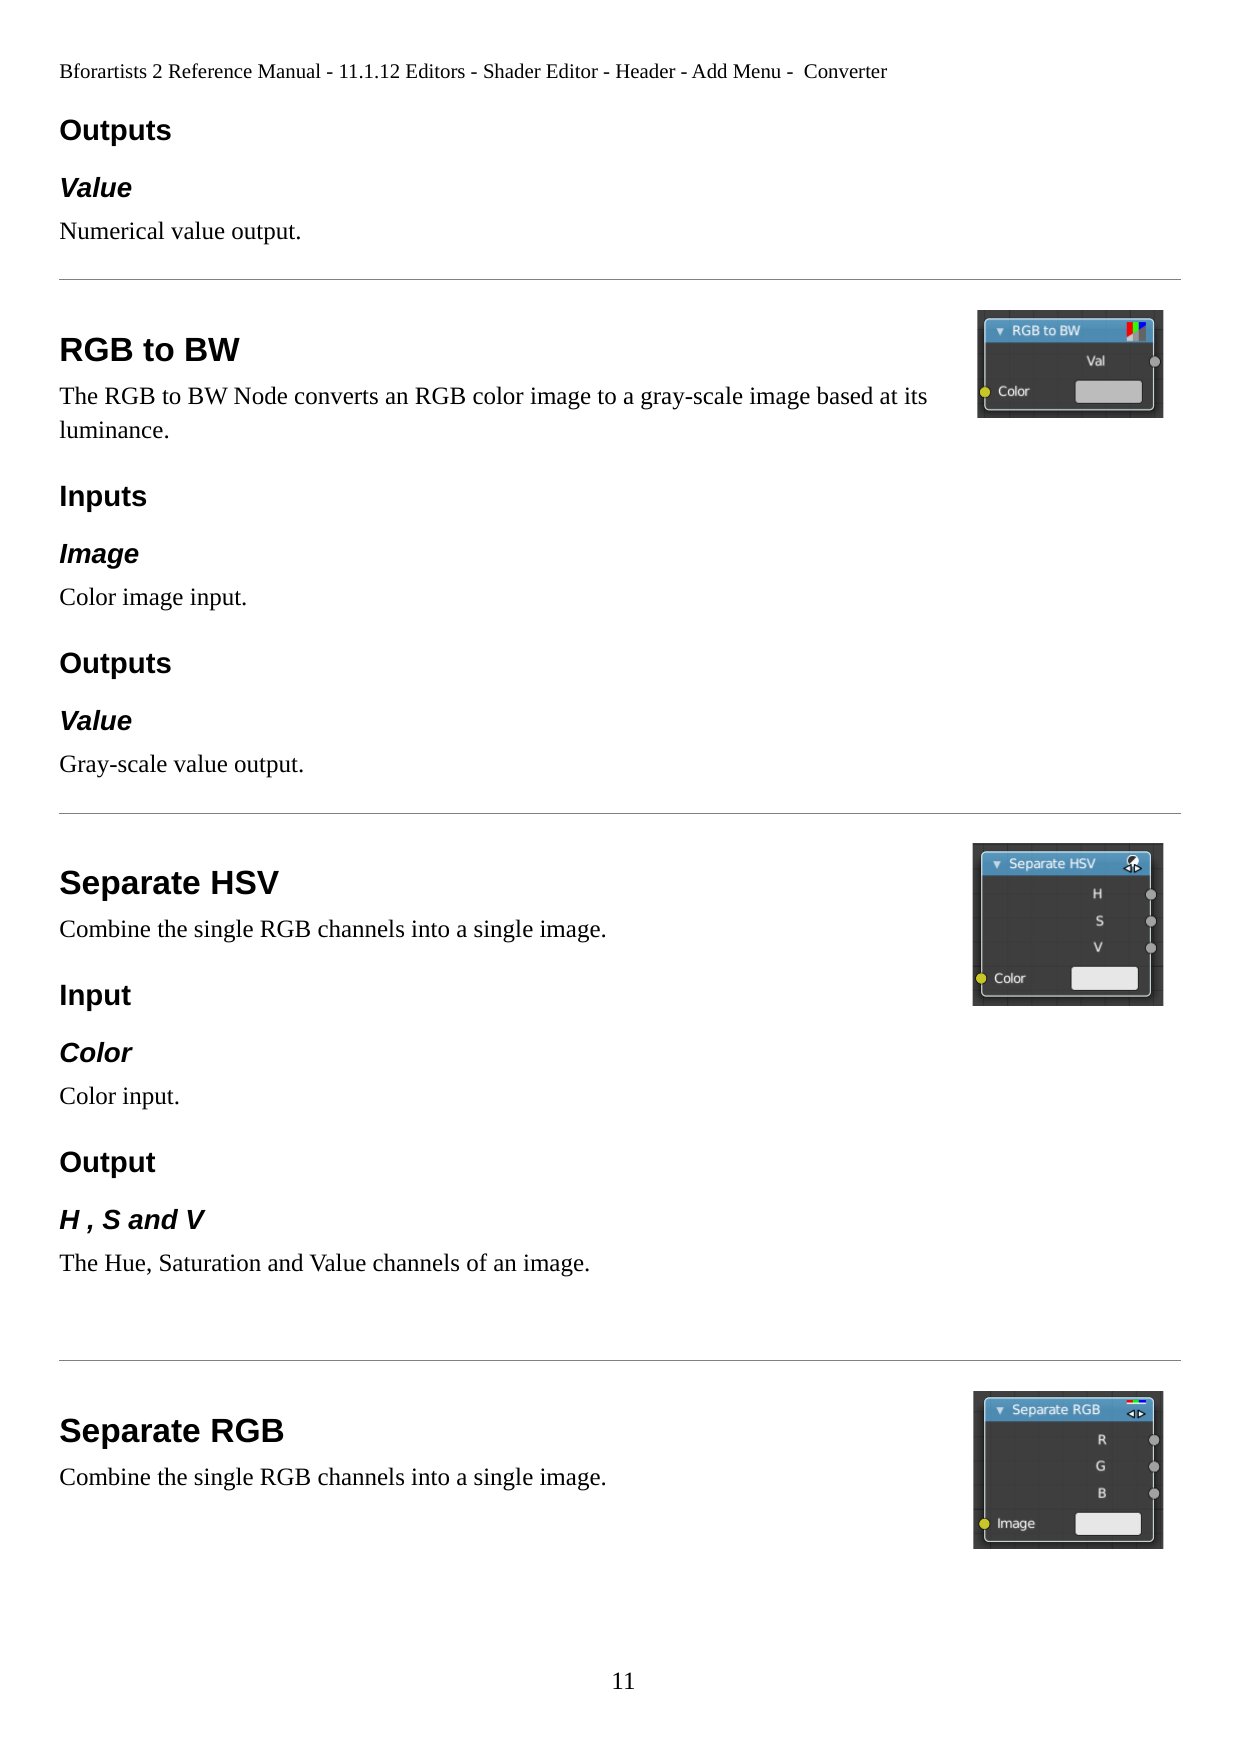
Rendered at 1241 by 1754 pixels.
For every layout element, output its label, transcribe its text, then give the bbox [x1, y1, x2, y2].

text Color input. [59, 1081, 1181, 1110]
subtitle Outputs [59, 113, 1181, 146]
picture [977, 310, 1164, 418]
subtitle Separate HSV [59, 863, 972, 902]
picture [972, 843, 1164, 1006]
subtitle Input [59, 978, 1181, 1012]
subtitle [1164, 863, 1181, 902]
subtitle [1164, 1411, 1181, 1449]
subtitle Inputs [59, 479, 1181, 513]
subtitle Value [59, 171, 1181, 203]
subtitle Output [59, 1144, 1181, 1178]
subtitle Color [59, 1037, 1181, 1068]
picture [973, 1391, 1164, 1549]
text The Hue, Saturation and Value channels of an image. [59, 1248, 1181, 1276]
text The RGB to BW Node converts an RGB color image to a gray-scale image based at its luminance. [59, 381, 1181, 444]
subtitle Outputs [59, 646, 1181, 679]
subtitle Value [59, 704, 1181, 736]
text Combine the single RGB channels into a single image. [59, 914, 972, 943]
text Gray-scale value output. [59, 749, 1181, 778]
subtitle [1164, 330, 1181, 368]
text Color image input. [59, 582, 1181, 611]
subtitle RGB to BW [59, 330, 977, 368]
text Numerical value output. [59, 216, 1181, 244]
text Combine the single RGB channels into a single image. [59, 1462, 973, 1491]
subtitle H , S and V [59, 1203, 1181, 1235]
subtitle Image [59, 538, 1181, 570]
subtitle Separate RGB [59, 1411, 973, 1449]
